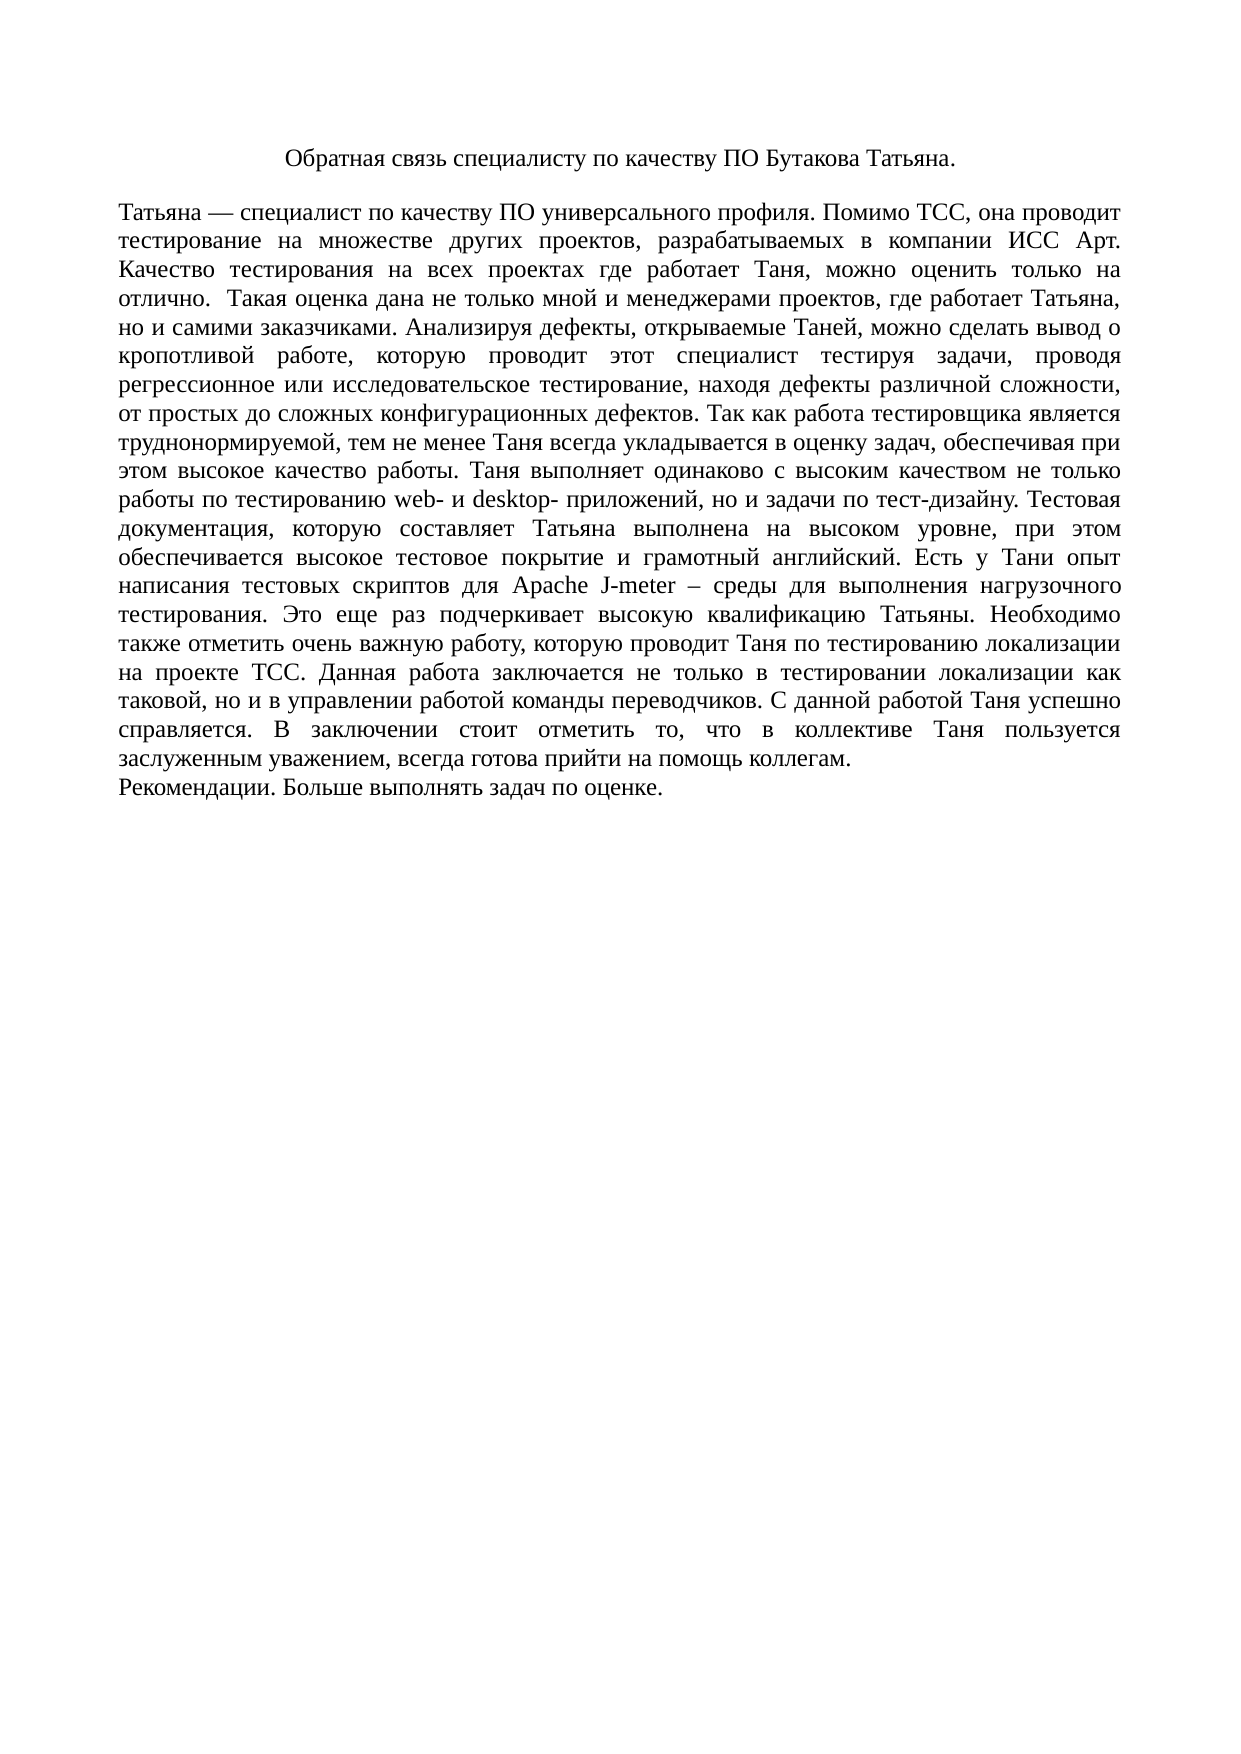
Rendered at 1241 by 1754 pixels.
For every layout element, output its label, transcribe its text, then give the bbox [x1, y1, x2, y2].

text Обратная связь специалисту по качеству ПО Бутакова Татьяна. [118, 143, 1122, 172]
text Рекомендации. Больше выполнять задач по оценке. [118, 772, 1122, 801]
text Татьяна — специалист по качеству ПО универсального профиля. Помимо ТСС, она проводит тестирование на множестве других проектов, разрабатываемых в компании ИСС Арт. Качество тестирования на всех проектах где работает Таня, можно оценить только на отлично. Такая оценка дана не только мной и менеджерами проектов, где работает Татьяна, но и самими заказчиками. Анализируя дефекты, открываемые Таней, можно сделать вывод о кропотливой работе, которую проводит этот специалист тестируя задачи, проводя регрессионное или исследовательское тестирование, находя дефекты различной сложности, от простых до сложных конфигурационных дефектов. Так как работа тестировщика является труднонормируемой, тем не менее Таня всегда укладывается в оценку задач, обеспечивая при этом высокое качество работы. Таня выполняет одинаково с высоким качеством не только работы по тестированию web- и desktop- приложений, но и задачи по тест-дизайну. Тестовая документация, которую составляет Татьяна выполнена на высоком уровне, при этом обеспечивается высокое тестовое покрытие и грамотный английский. Есть у Тани опыт написания тестовых скриптов для Apache J-meter – среды для выполнения нагрузочного тестирования. Это еще раз подчеркивает высокую квалификацию Татьяны. Необходимо также отметить очень важную работу, которую проводит Таня по тестированию локализации на проекте ТСС. Данная работа заключается не только в тестировании локализации как таковой, но и в управлении работой команды переводчиков. С данной работой Таня успешно справляется. В заключении стоит отметить то, что в коллективе Таня пользуется заслуженным уважением, всегда готова прийти на помощь коллегам. [118, 197, 1122, 772]
